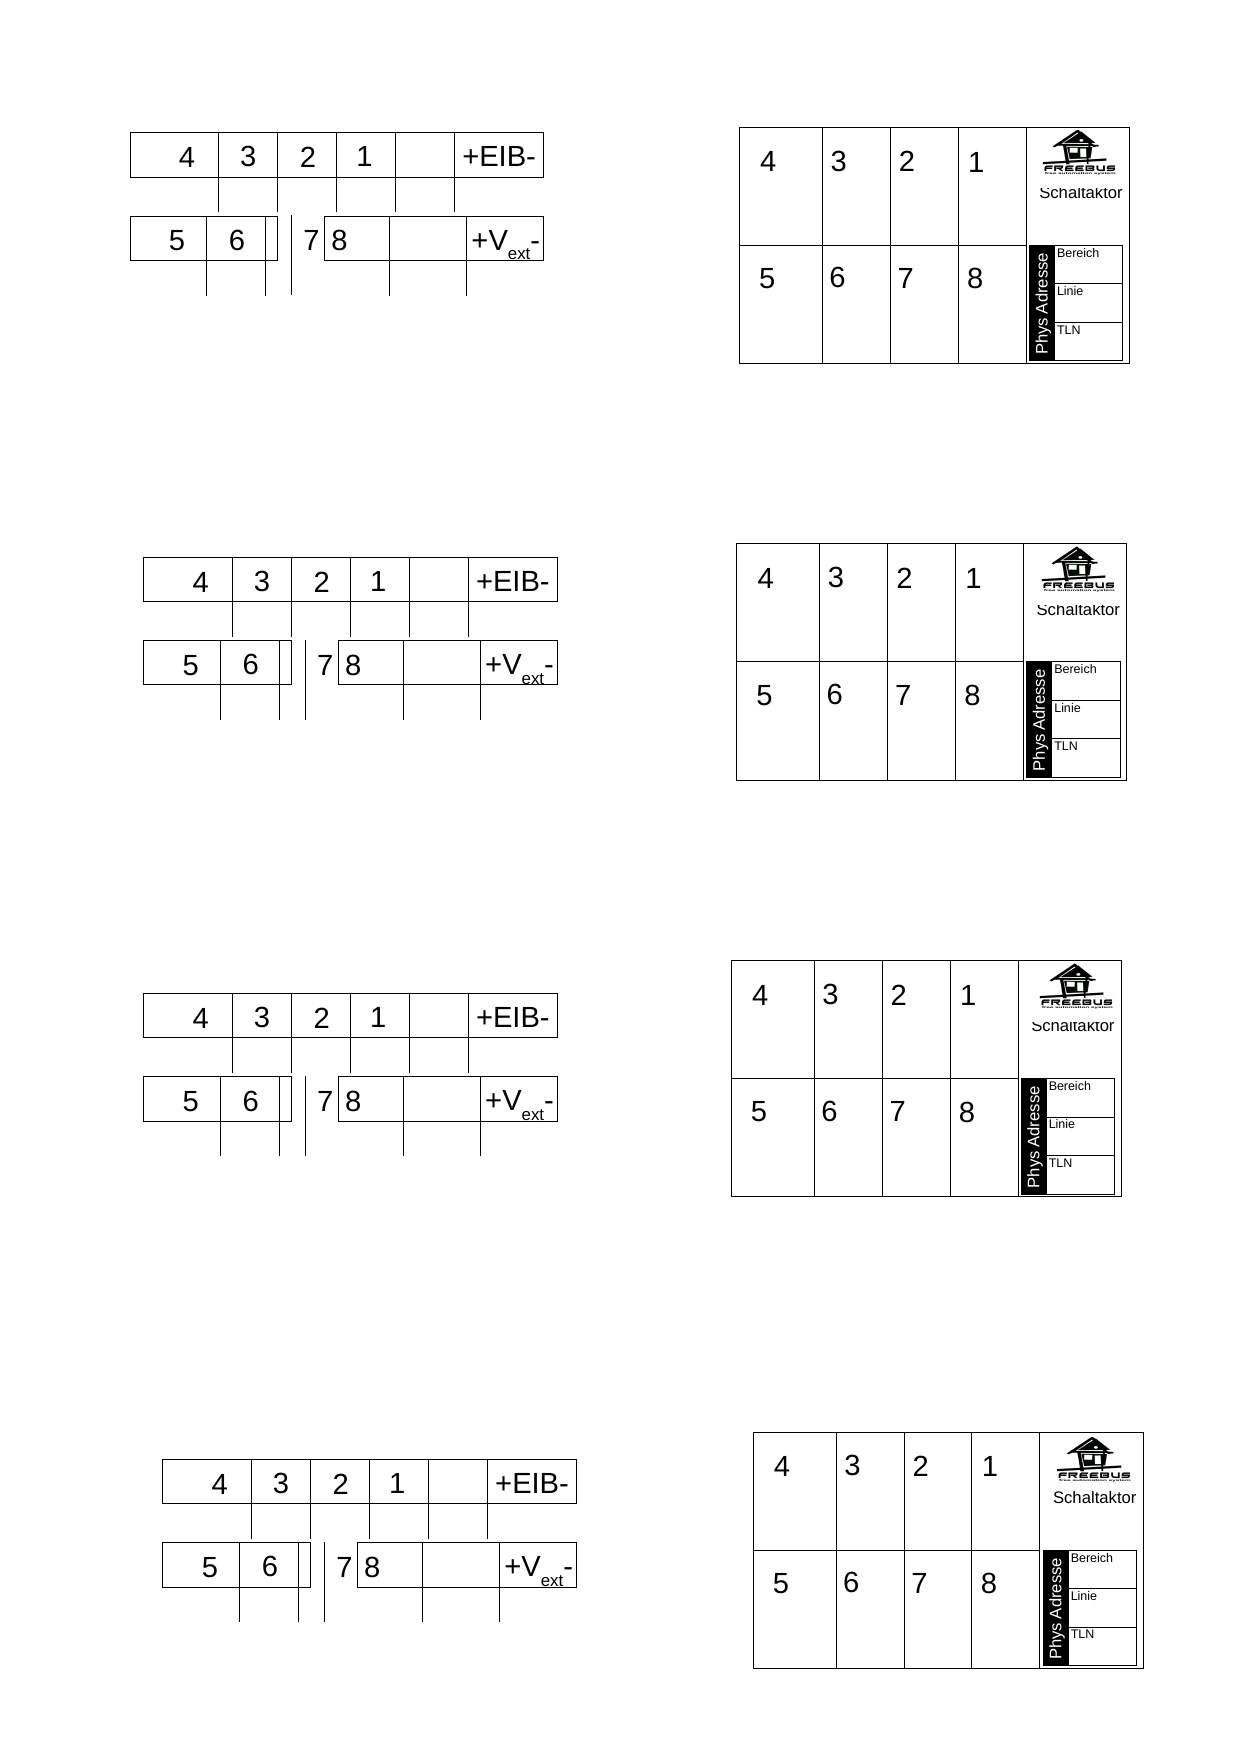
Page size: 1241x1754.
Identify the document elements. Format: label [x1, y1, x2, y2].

picture [1032, 130, 1120, 188]
picture [1031, 546, 1119, 605]
picture [1029, 963, 1117, 1022]
picture [1047, 1437, 1135, 1495]
